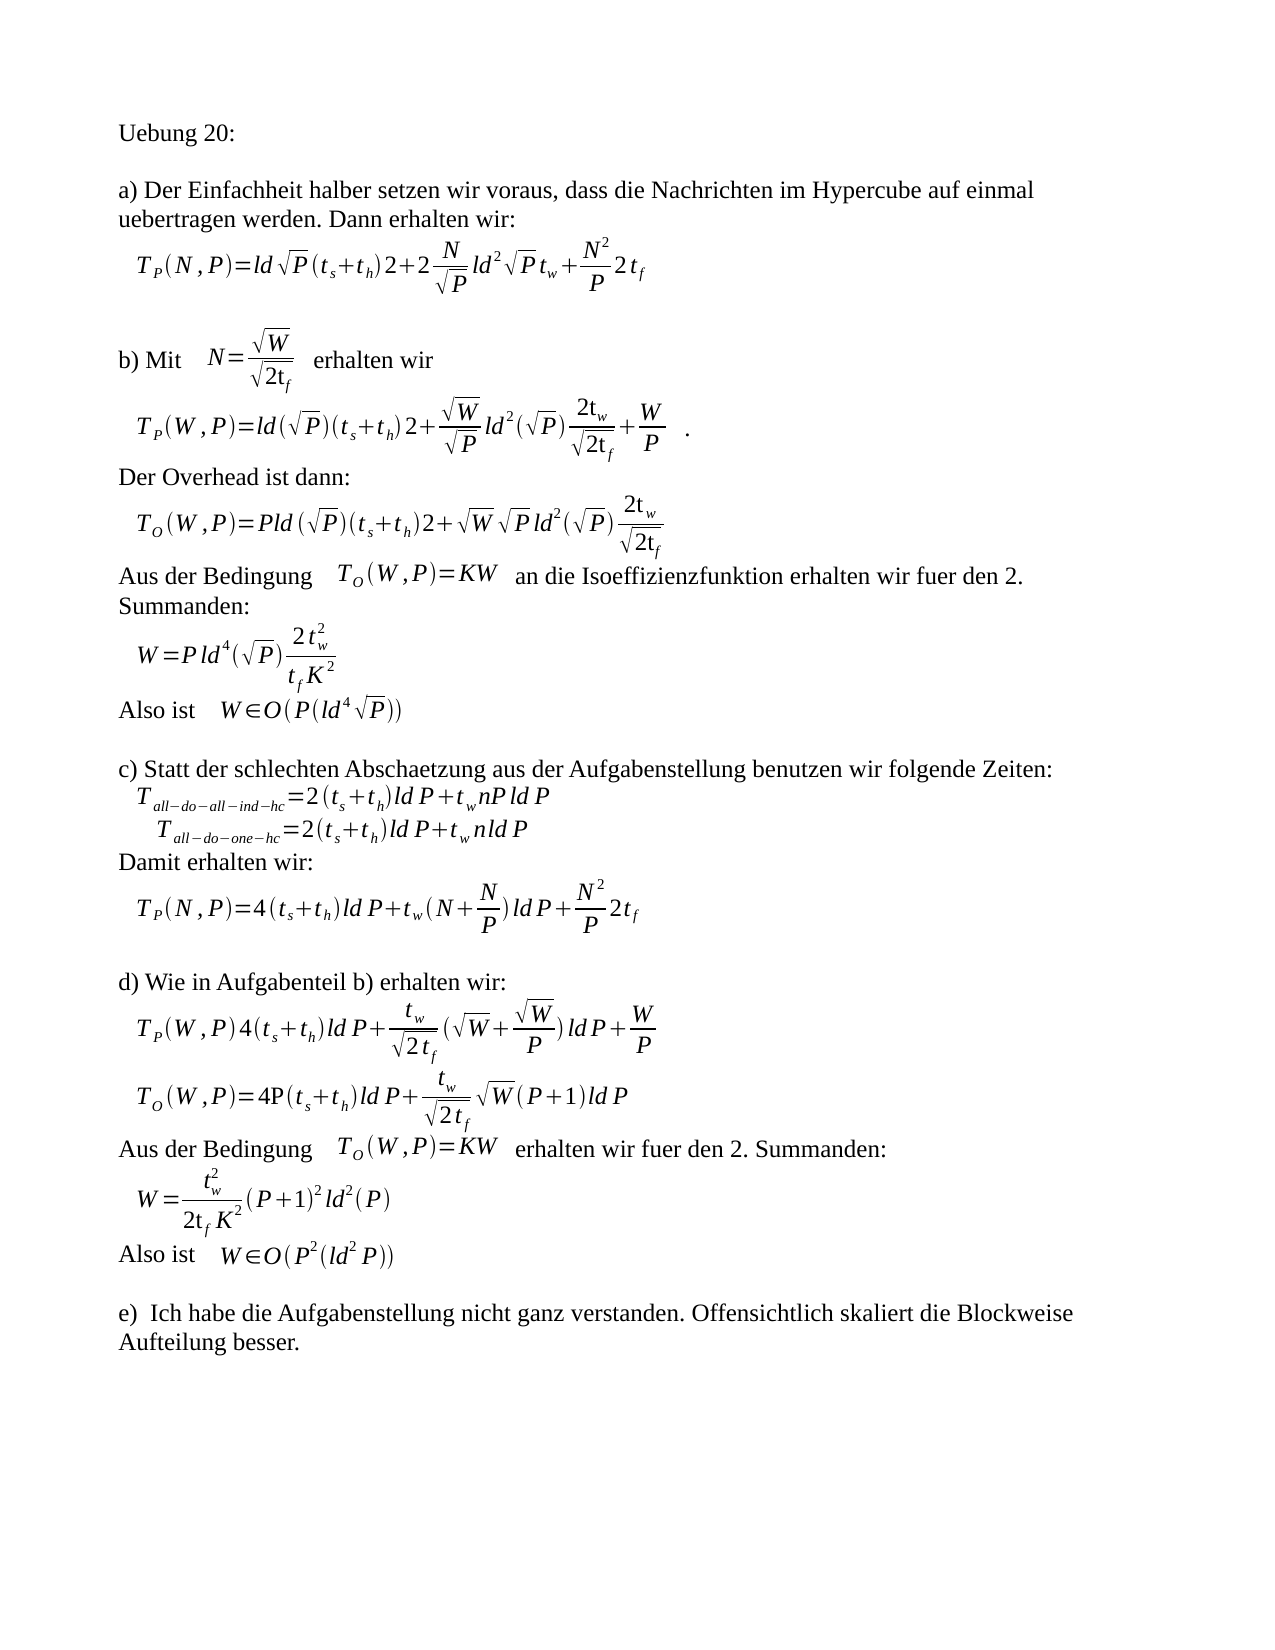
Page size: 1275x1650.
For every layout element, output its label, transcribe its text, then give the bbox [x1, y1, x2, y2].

text c) Statt der schlechten Abschaetzung aus der Aufgabenstellung benutzen wir folgende Zeiten: [118, 754, 1157, 783]
text Aus der Bedingung an die Isoeffizienzfunktion erhalten wir fuer den 2. Summanden: [118, 559, 1157, 619]
text Uebung 20: [118, 118, 1157, 147]
text Also ist [118, 693, 1157, 725]
text a) Der Einfachheit halber setzen wir voraus, dass die Nachrichten im Hypercube auf einmal uebertragen werden. Dann erhalten wir: [118, 176, 1157, 233]
text Aus der Bedingung erhalten wir fuer den 2. Summanden: [118, 1133, 1157, 1164]
text Der Overhead ist dann: [118, 462, 1157, 491]
text e) Ich habe die Aufgabenstellung nicht ganz verstanden. Offensichtlich skaliert die Blockweise Aufteilung besser. [118, 1298, 1157, 1356]
text . [118, 393, 1157, 462]
text b) Mit erhalten wir [118, 326, 1157, 393]
text Also ist [118, 1237, 1157, 1270]
text Damit erhalten wir: [118, 847, 1157, 875]
text d) Wie in Aufgabenteil b) erhalten wir: [118, 967, 1157, 995]
